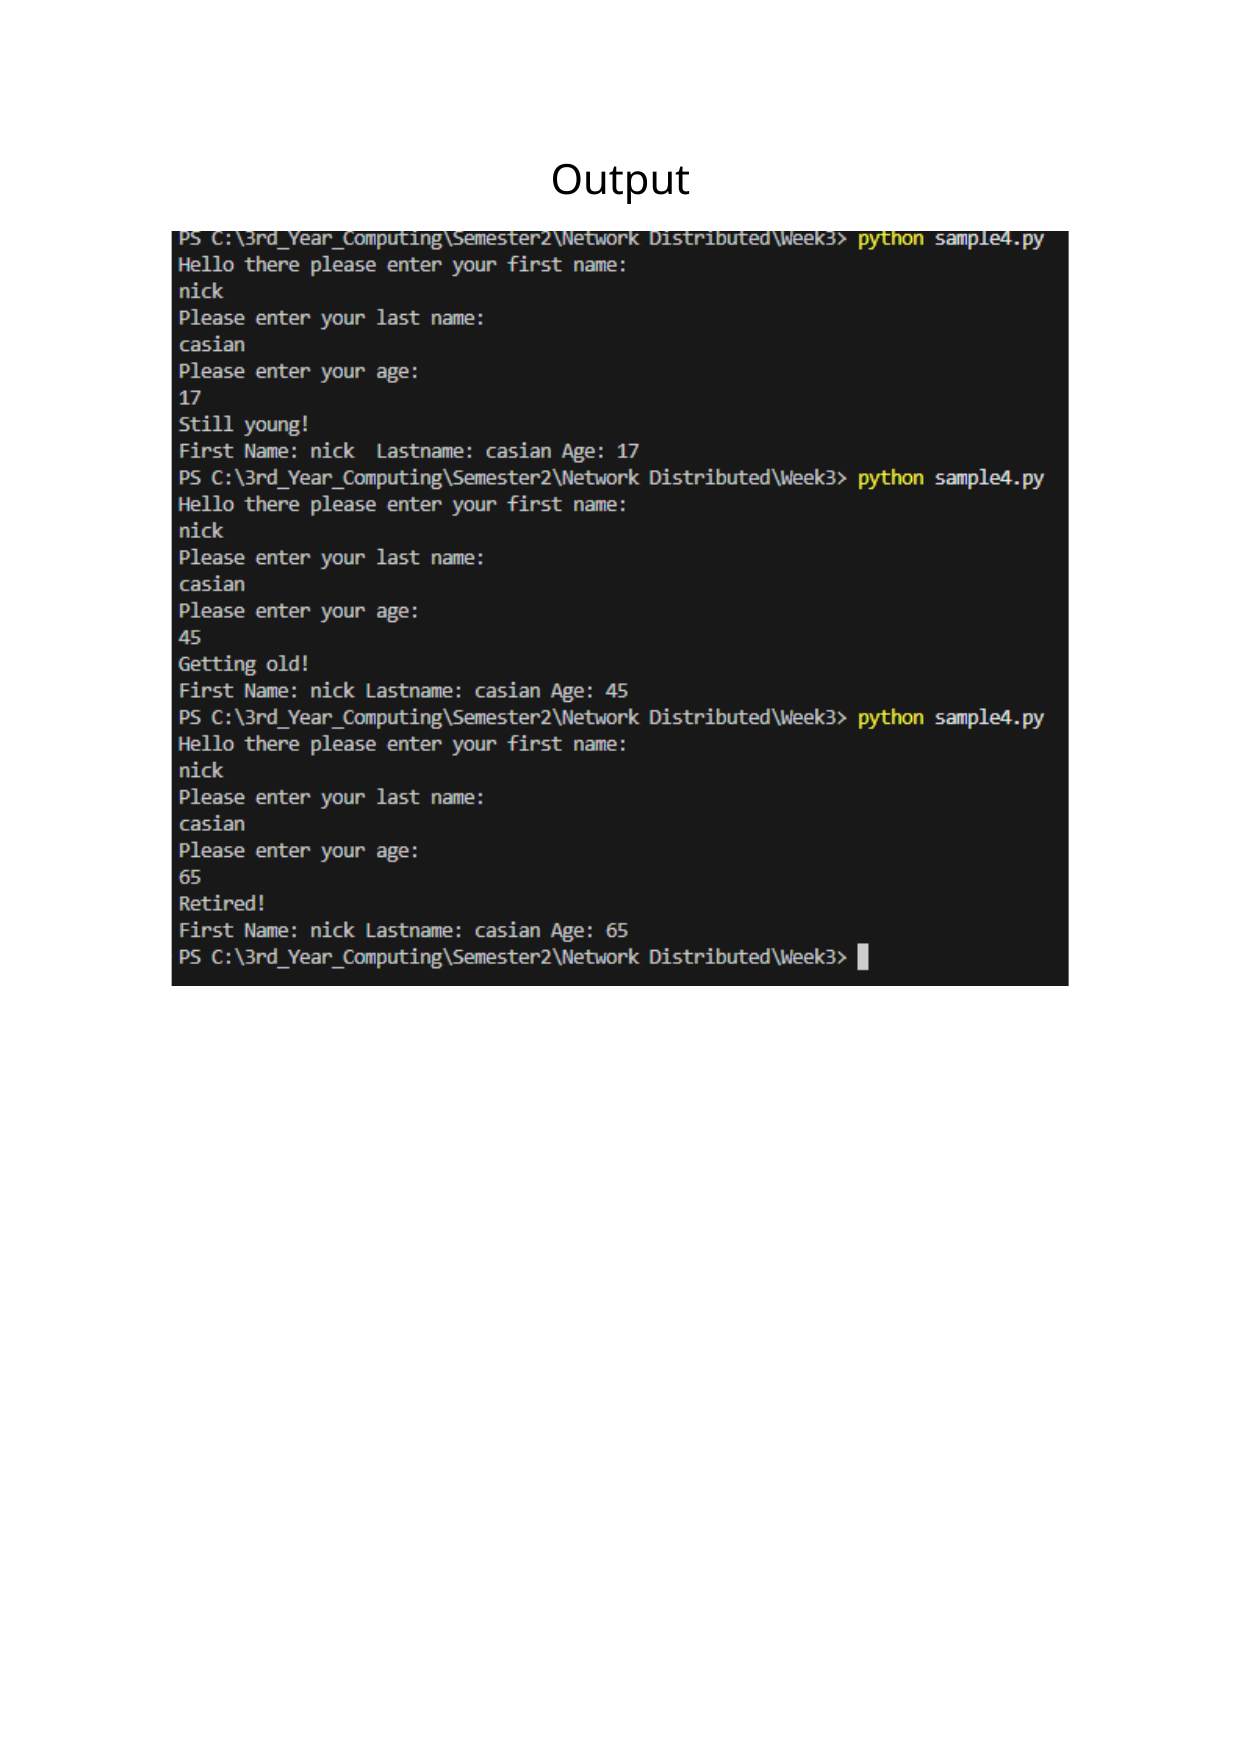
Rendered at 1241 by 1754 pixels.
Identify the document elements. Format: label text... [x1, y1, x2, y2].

text Output [150, 150, 1090, 207]
